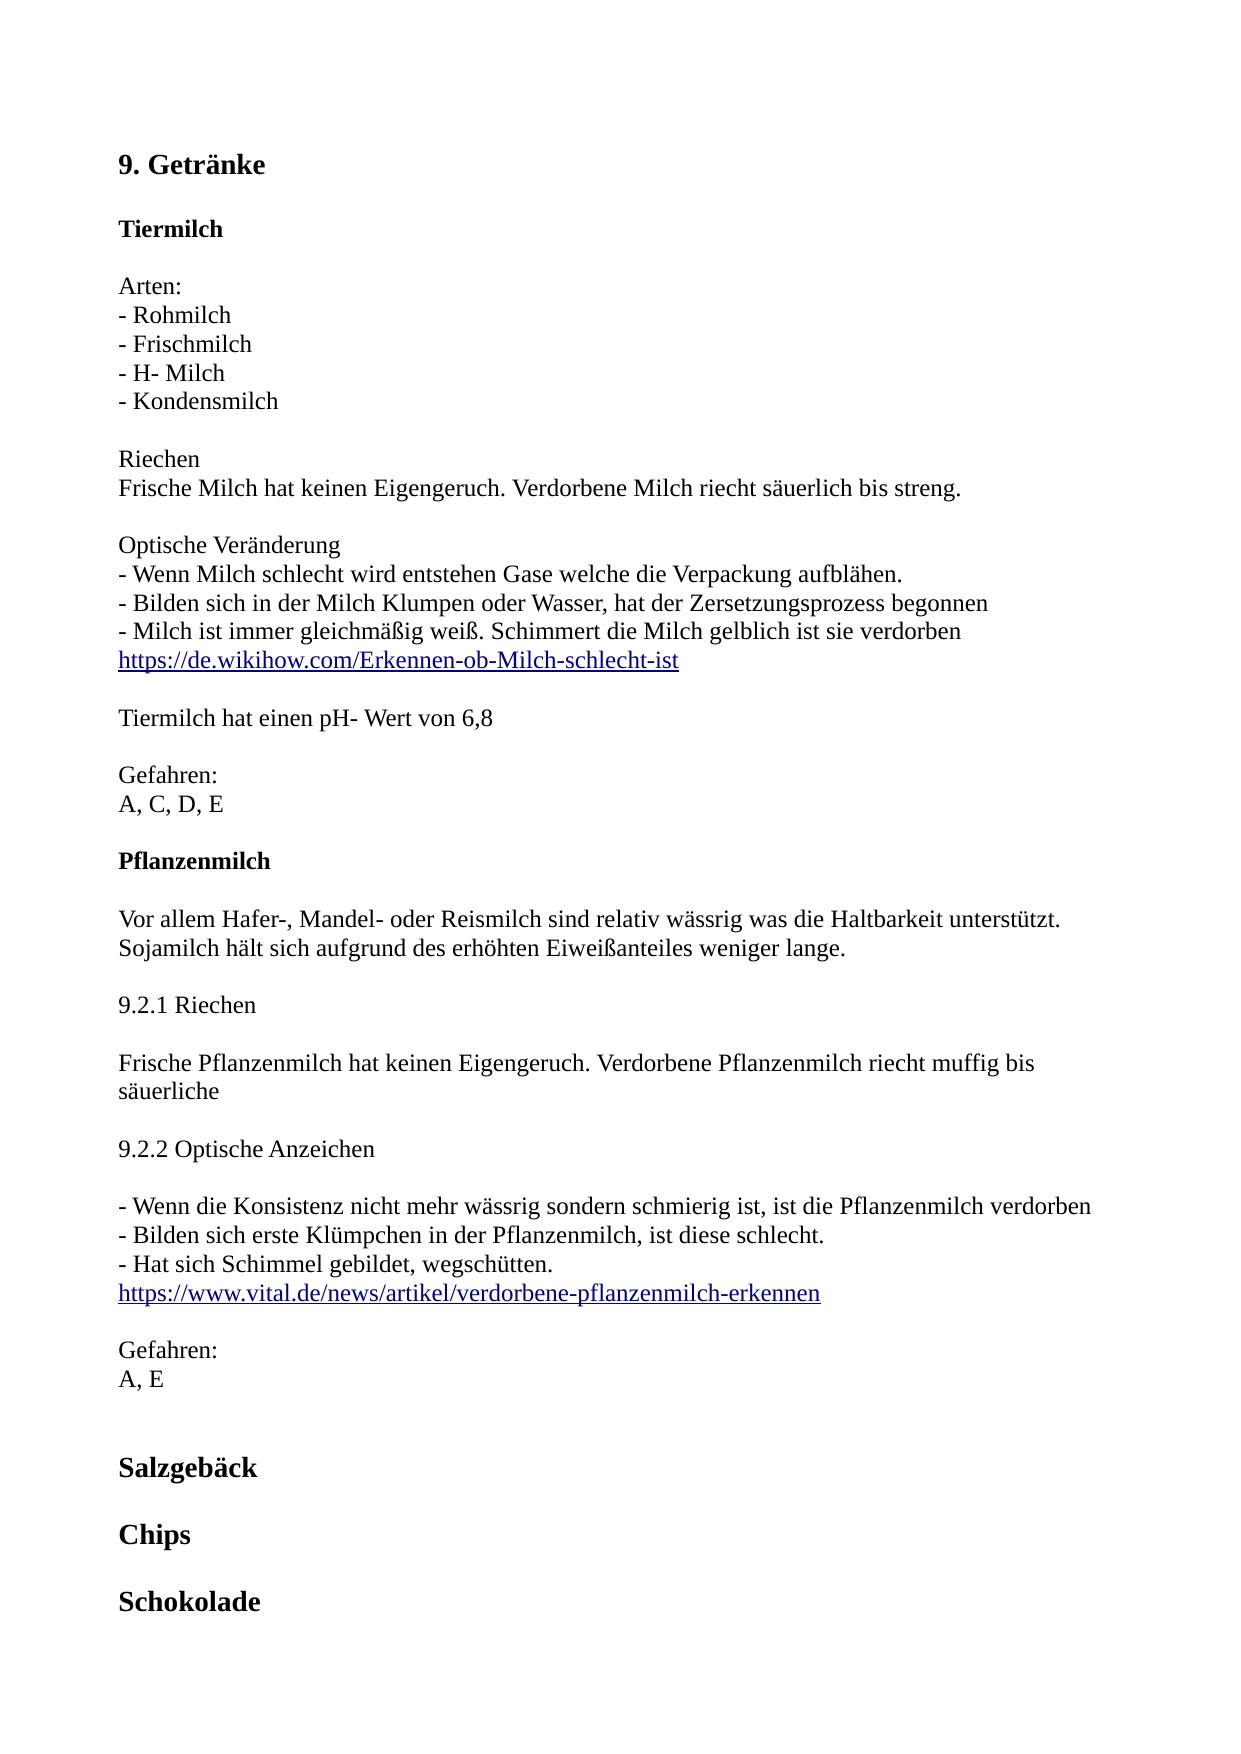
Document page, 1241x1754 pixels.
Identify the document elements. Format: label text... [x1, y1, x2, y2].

text https://de.wikihow.com/Erkennen-ob-Milch-schlecht-ist [118, 645, 1122, 674]
text 9. Getränke [118, 147, 1122, 180]
text Gefahren: A, C, D, E [118, 760, 1122, 818]
text https://www.vital.de/news/artikel/verdorbene-pflanzenmilch-erkennen [118, 1278, 1122, 1306]
text A, E [118, 1364, 1122, 1393]
text 9.2.2 Optische Anzeichen [118, 1134, 1122, 1163]
text Tiermilch hat einen pH- Wert von 6,8 [118, 703, 1122, 731]
text - Wenn Milch schlecht wird entstehen Gase welche die Verpackung aufblähen. [118, 559, 1122, 588]
text - Bilden sich erste Klümpchen in der Pflanzenmilch, ist diese schlecht. [118, 1220, 1122, 1249]
text Pflanzenmilch [118, 846, 1122, 875]
text Frische Pflanzenmilch hat keinen Eigengeruch. Verdorbene Pflanzenmilch riecht muffig bis säuerliche [118, 1048, 1122, 1105]
text - Hat sich Schimmel gebildet, wegschütten. [118, 1249, 1122, 1278]
text - Milch ist immer gleichmäßig weiß. Schimmert die Milch gelblich ist sie verdorben [118, 616, 1122, 645]
text Gefahren: [118, 1335, 1122, 1364]
text - Kondensmilch [118, 386, 1122, 415]
text - Rohmilch [118, 300, 1122, 329]
text Riechen [118, 444, 1122, 473]
text - Bilden sich in der Milch Klumpen oder Wasser, hat der Zersetzungsprozess begonnen [118, 588, 1122, 616]
text - H- Milch [118, 358, 1122, 386]
text - Wenn die Konsistenz nicht mehr wässrig sondern schmierig ist, ist die Pflanzenmilch verdorben [118, 1191, 1122, 1220]
text Tiermilch [118, 214, 1122, 243]
text Optische Veränderung [118, 530, 1122, 559]
text Chips [118, 1517, 1122, 1551]
text Vor allem Hafer-, Mandel- oder Reismilch sind relativ wässrig was die Haltbarkeit unterstützt. Sojamilch hält sich aufgrund des erhöhten Eiweißanteiles weniger lange. [118, 904, 1122, 961]
text Frische Milch hat keinen Eigengeruch. Verdorbene Milch riecht säuerlich bis streng. [118, 473, 1122, 501]
text 9.2.1 Riechen [118, 990, 1122, 1019]
text Arten: [118, 271, 1122, 300]
text Schokolade [118, 1584, 1122, 1618]
text Salzgebäck [118, 1450, 1122, 1484]
text - Frischmilch [118, 329, 1122, 358]
